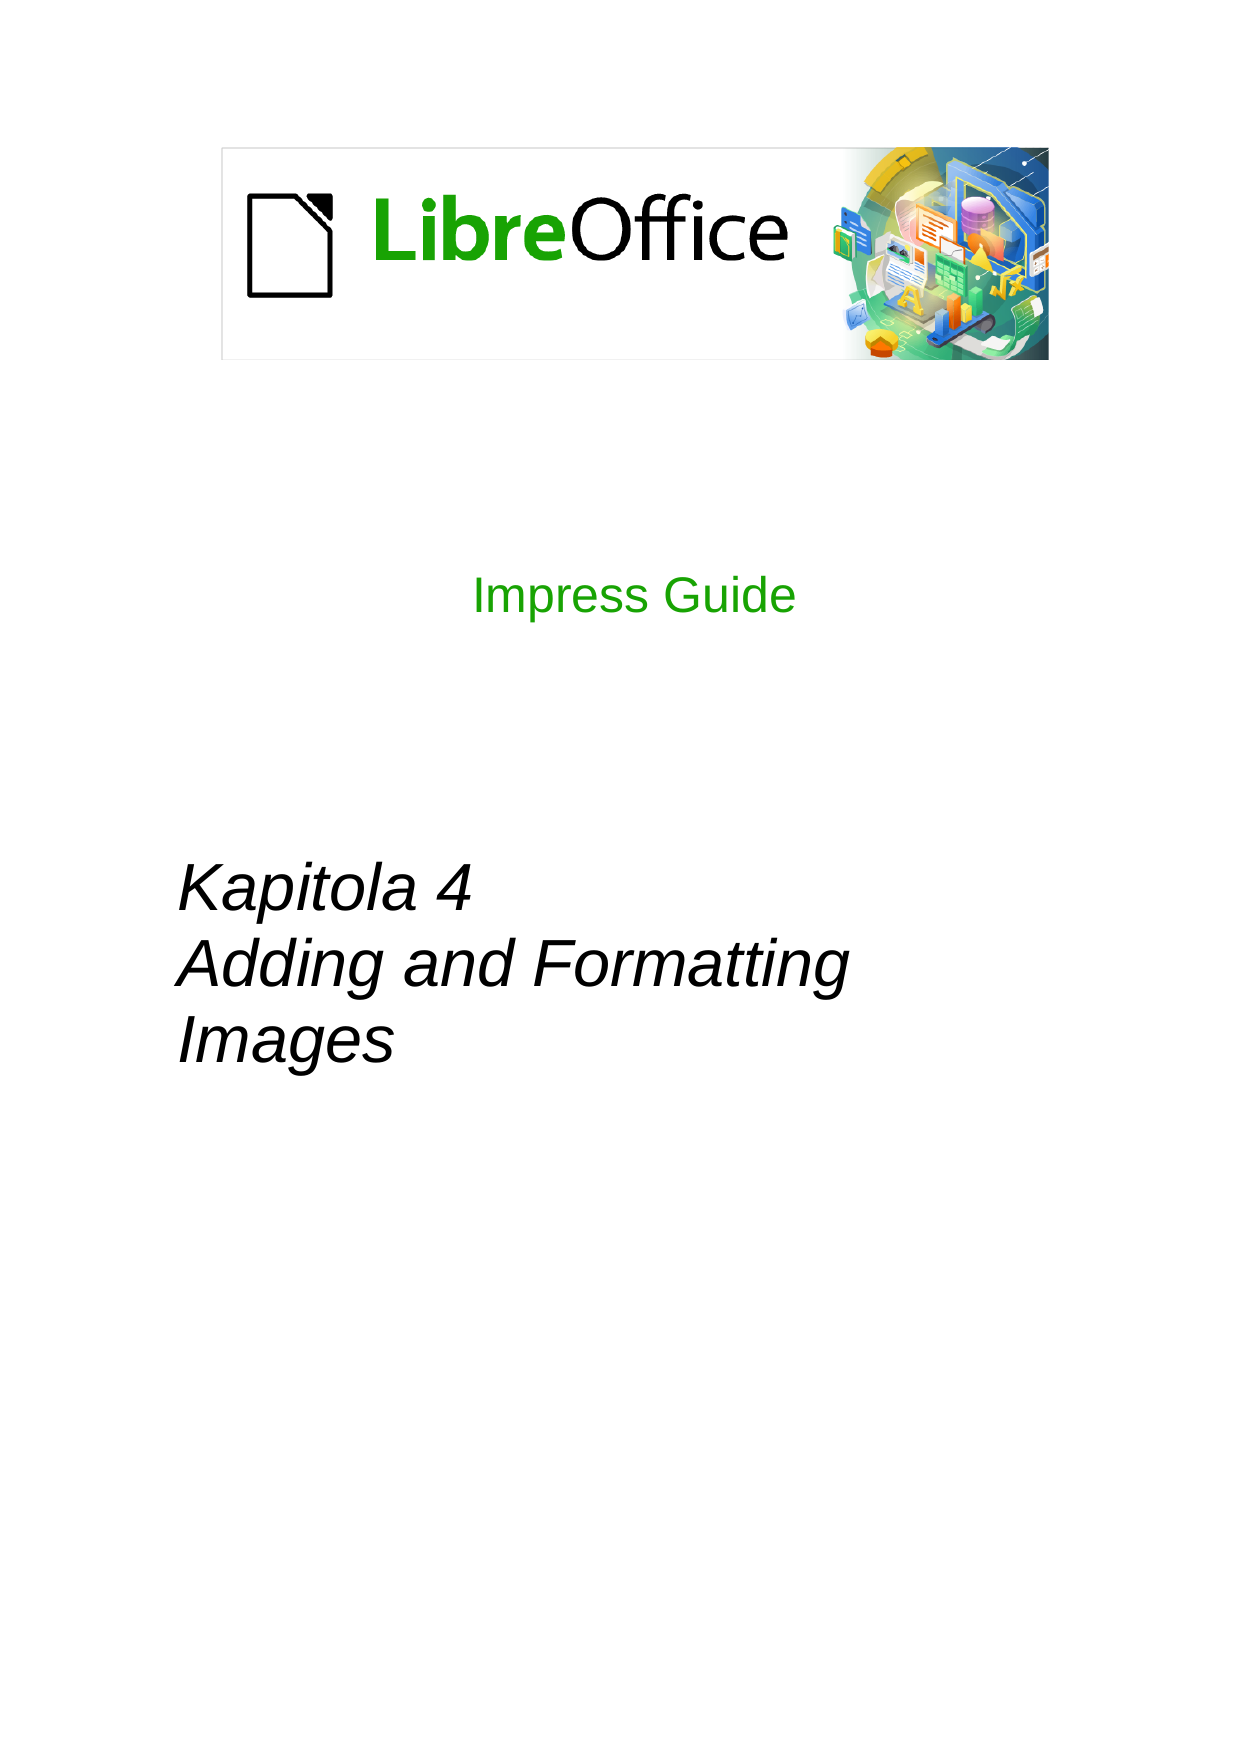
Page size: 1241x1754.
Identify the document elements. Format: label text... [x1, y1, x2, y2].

picture [221, 147, 1049, 360]
title Kapitola 4 Adding and Formatting Images [177, 848, 1093, 1076]
text Průvodce programem Impress [177, 566, 1093, 623]
